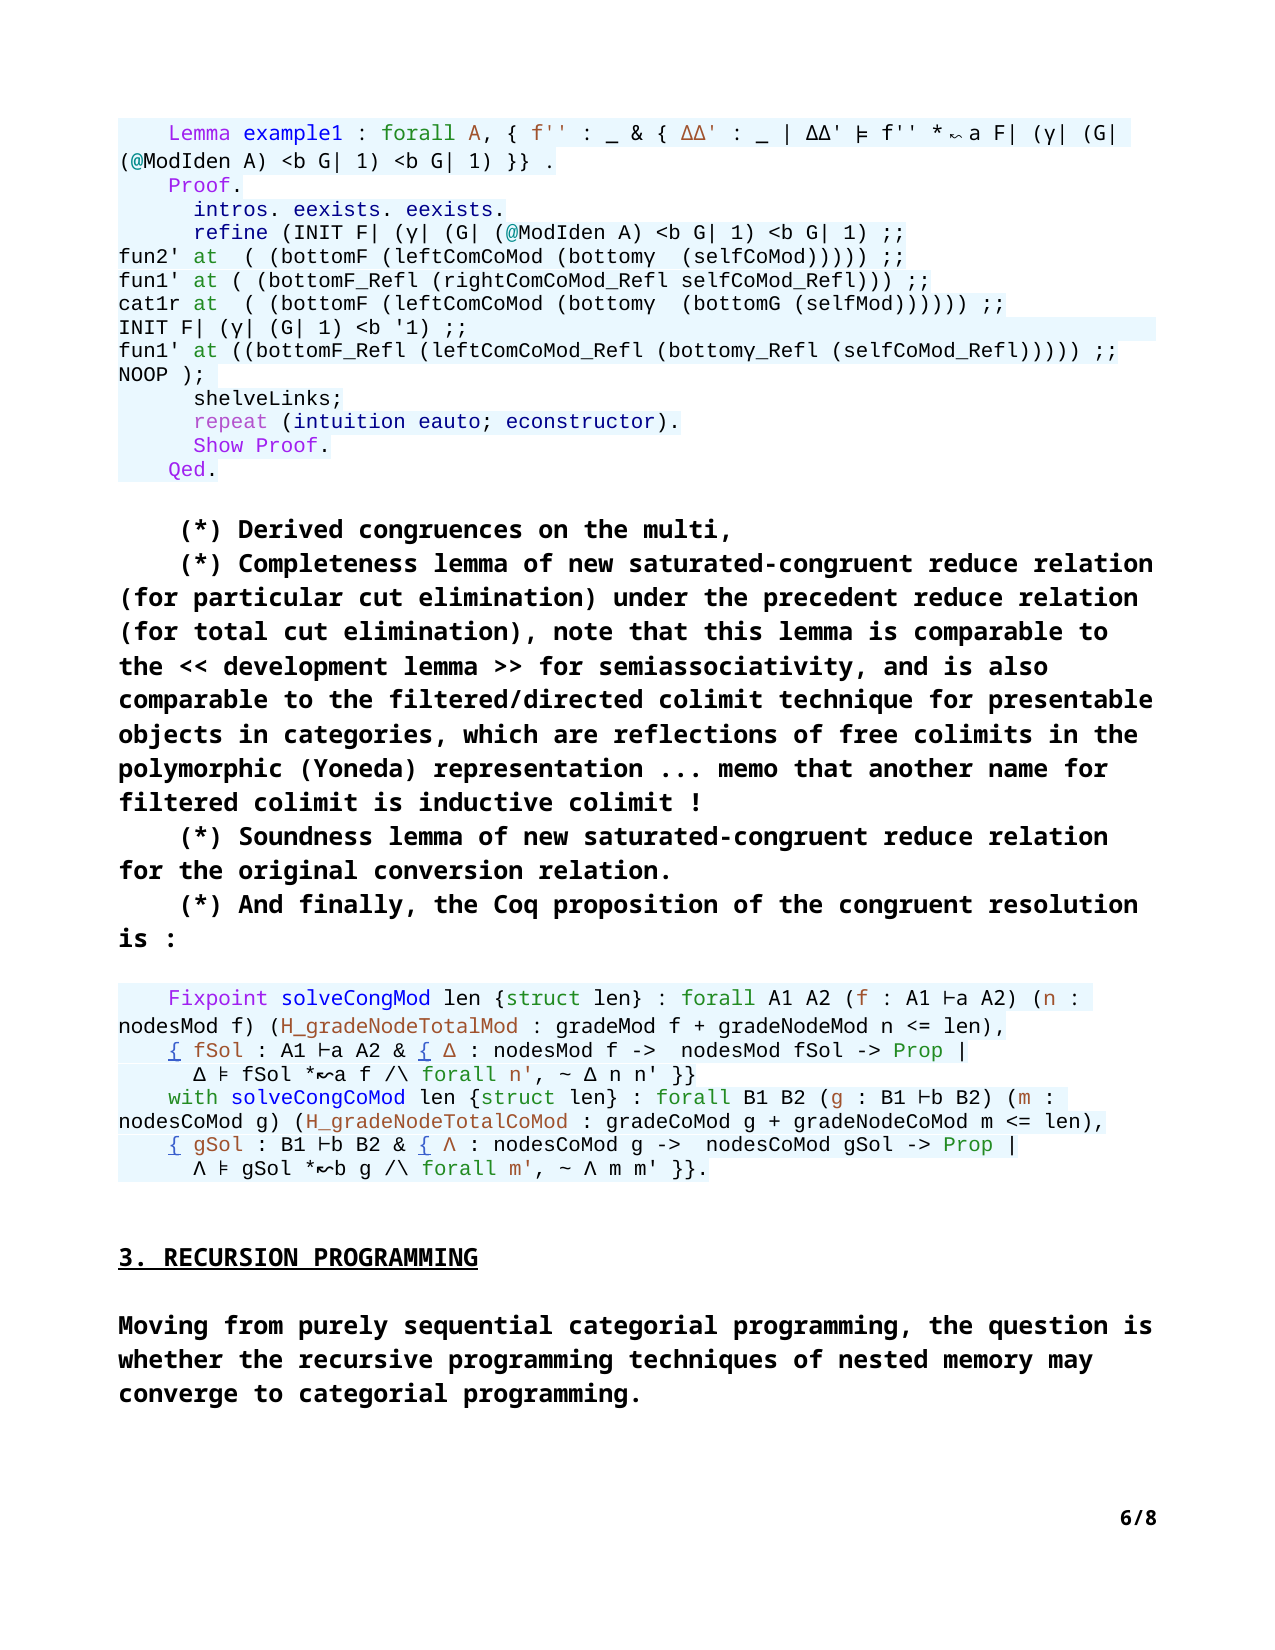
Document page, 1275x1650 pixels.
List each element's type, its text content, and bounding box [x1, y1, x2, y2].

text Λ ⊧ gSol *↜b g /\ forall m', ~ Λ m m' }}. [118, 1158, 1157, 1182]
text fun2' at ( (bottomF (leftComCoMod (bottomγ (selfCoMod))))) ;; [118, 246, 1157, 269]
text shelveLinks; [118, 388, 1157, 411]
text { gSol : B1 ⊢b B2 & { Λ : nodesCoMod g -> nodesCoMod gSol -> Prop | [118, 1134, 1157, 1158]
text { fSol : A1 ⊢a A2 & { Δ : nodesMod f -> nodesMod fSol -> Prop | [118, 1040, 1157, 1063]
text with solveCongCoMod len {struct len} : forall B1 B2 (g : B1 ⊢b B2) (m : nodesCoMod g) (H_gradeNodeTotalCoMod : gradeCoMod g + gradeNodeCoMod m <= len), [118, 1087, 1157, 1134]
text Show Proof. [118, 435, 1157, 459]
text intros. eexists. eexists. [118, 199, 1157, 222]
text (*) Derived congruences on the multi, [118, 512, 1157, 546]
text Lemma example1 : forall A, { f'' : _ & { ΔΔ' : _ | ΔΔ' ⊧ f'' *↜a F| (γ| (G| (@ModIden A) <b G| 1) <b G| 1) }} . [118, 118, 1157, 175]
text (*) Completeness lemma of new saturated-congruent reduce relation (for particular cut elimination) under the precedent reduce relation (for total cut elimination), note that this lemma is comparable to the << development lemma >> for semiassociativity, and is also comparable to the filtered/directed colimit technique for presentable objects in categories, which are reflections of free colimits in the polymorphic (Yoneda) representation ... memo that another name for filtered colimit is inductive colimit ! [118, 546, 1157, 818]
text Δ ⊧ fSol *↜a f /\ forall n', ~ Δ n n' }} [118, 1063, 1157, 1087]
text repeat (intuition eauto; econstructor). [118, 411, 1157, 435]
text Fixpoint solveCongMod len {struct len} : forall A1 A2 (f : A1 ⊢a A2) (n : nodesMod f) (H_gradeNodeTotalMod : gradeMod f + gradeNodeMod n <= len), [118, 983, 1157, 1040]
text 3. RECURSION PROGRAMMING [118, 1239, 1157, 1274]
text Moving from purely sequential categorial programming, the question is whether the recursive programming techniques of nested memory may converge to categorial programming. [118, 1308, 1157, 1410]
text (*) Soundness lemma of new saturated-congruent reduce relation for the original conversion relation. [118, 818, 1157, 887]
text (*) And finally, the Coq proposition of the congruent resolution is : [118, 887, 1157, 955]
text Qed. [118, 459, 1157, 482]
text NOOP ); [118, 364, 1157, 388]
text INIT F| (γ| (G| 1) <b '1) ;; fun1' at ((bottomF_Refl (leftComCoMod_Refl (bottomγ_Refl (selfCoMod_Refl))))) ;; [118, 317, 1157, 364]
text cat1r at ( (bottomF (leftComCoMod (bottomγ (bottomG (selfMod)))))) ;; [118, 293, 1157, 317]
text fun1' at ( (bottomF_Refl (rightComCoMod_Refl selfCoMod_Refl))) ;; [118, 269, 1157, 293]
text Proof. [118, 175, 1157, 199]
text refine (INIT F| (γ| (G| (@ModIden A) <b G| 1) <b G| 1) ;; [118, 222, 1157, 246]
